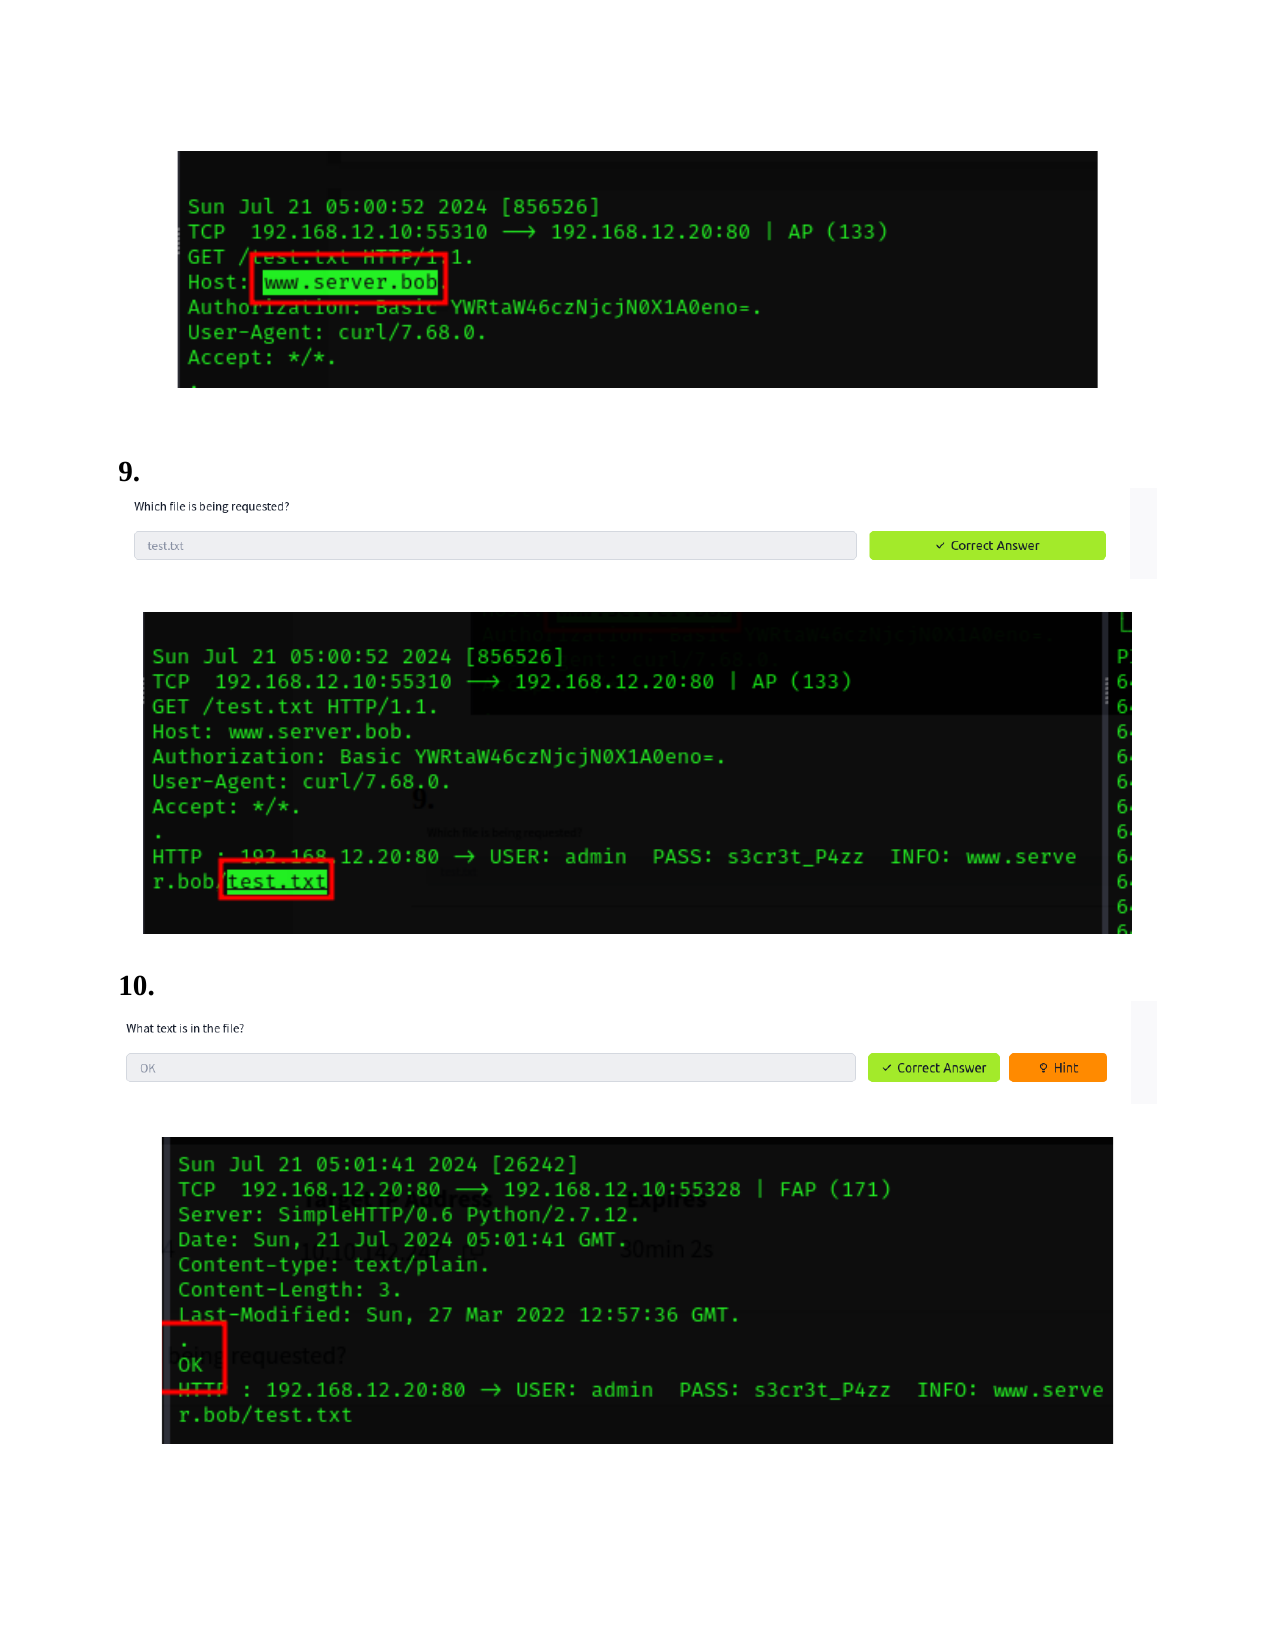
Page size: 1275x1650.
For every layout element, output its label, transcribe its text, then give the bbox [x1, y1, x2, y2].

picture [143, 612, 1132, 934]
picture [118, 1001, 1157, 1104]
text 9. [118, 454, 1157, 488]
text 10. [118, 968, 1157, 1001]
picture [161, 1137, 1114, 1444]
picture [177, 151, 1098, 388]
picture [118, 488, 1157, 579]
